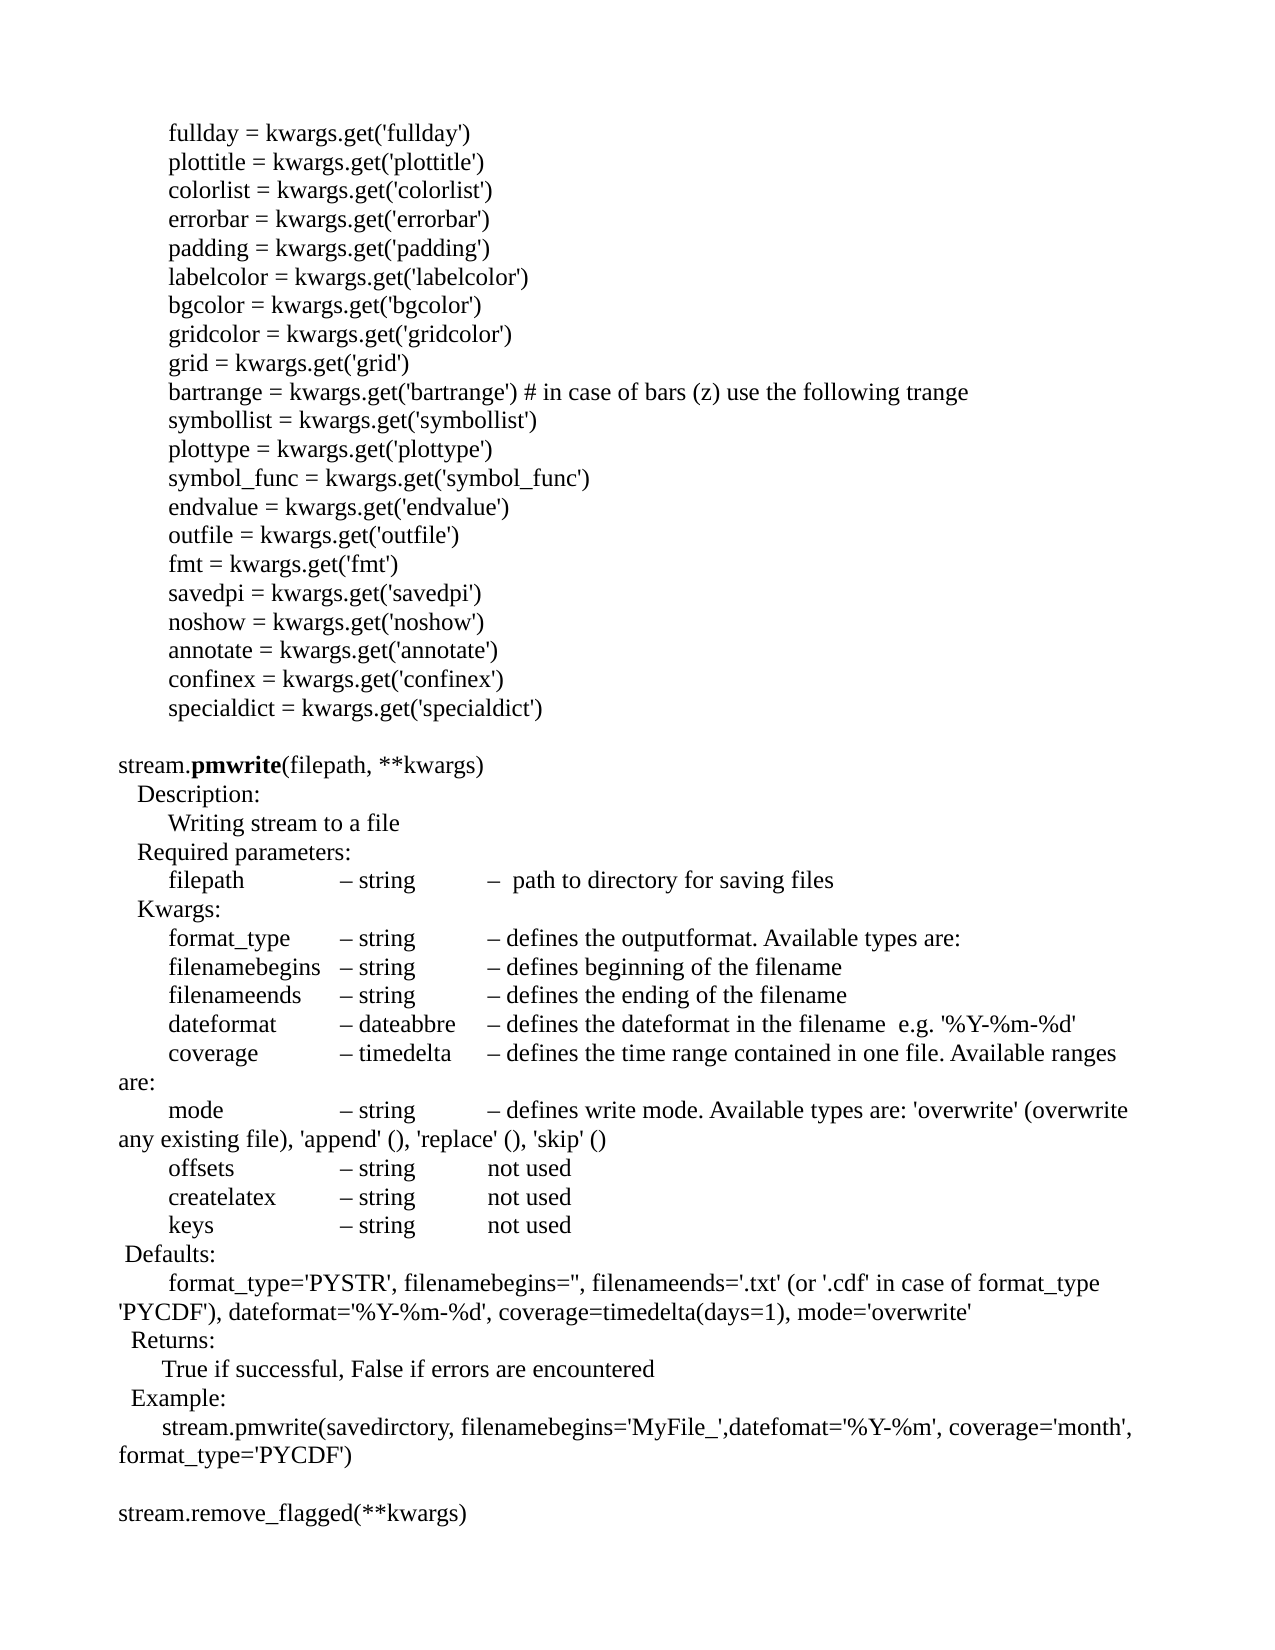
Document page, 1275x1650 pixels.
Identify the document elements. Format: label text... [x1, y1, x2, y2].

text plottype = kwargs.get('plottype') [118, 434, 1157, 463]
text savedpi = kwargs.get('savedpi') [118, 578, 1157, 607]
text stream.pmwrite(filepath, **kwargs) [118, 751, 1157, 779]
text bartrange = kwargs.get('bartrange') # in case of bars (z) use the following trange [118, 377, 1157, 406]
text annotate = kwargs.get('annotate') [118, 636, 1157, 664]
text filepath – string – path to directory for saving files [118, 866, 1157, 894]
text outfile = kwargs.get('outfile') [118, 521, 1157, 549]
text keys – string not used [118, 1211, 1157, 1239]
text mode – string – defines write mode. Available types are: 'overwrite' (overwrite any existing file), 'append' (), 'replace' (), 'skip' () [118, 1096, 1157, 1153]
text colorlist = kwargs.get('colorlist') [118, 176, 1157, 204]
text fullday = kwargs.get('fullday') [118, 118, 1157, 147]
text stream.pmwrite(savedirctory, filenamebegins='MyFile_',datefomat='%Y-%m', coverage='month', format_type='PYCDF') [118, 1412, 1157, 1469]
text gridcolor = kwargs.get('gridcolor') [118, 319, 1157, 348]
text format_type='PYSTR', filenamebegins='', filenameends='.txt' (or '.cdf' in case of format_type 'PYCDF'), dateformat='%Y-%m-%d', coverage=timedelta(days=1), mode='overwrite' [118, 1268, 1157, 1326]
text Description: [118, 779, 1157, 808]
text Required parameters: [118, 837, 1157, 866]
text offsets – string not used [118, 1153, 1157, 1182]
text plottitle = kwargs.get('plottitle') [118, 147, 1157, 176]
text labelcolor = kwargs.get('labelcolor') [118, 262, 1157, 291]
text Kwargs: [118, 894, 1157, 923]
text filenameends – string – defines the ending of the filename [118, 981, 1157, 1009]
text confinex = kwargs.get('confinex') [118, 664, 1157, 693]
text fmt = kwargs.get('fmt') [118, 549, 1157, 578]
text dateformat – dateabbre – defines the dateformat in the filename e.g. '%Y-%m-%d' [118, 1009, 1157, 1038]
text Example: [118, 1383, 1157, 1412]
text Writing stream to a file [118, 808, 1157, 837]
text format_type – string – defines the outputformat. Available types are: [118, 923, 1157, 952]
text stream.remove_flagged(**kwargs) [118, 1498, 1157, 1527]
text symbol_func = kwargs.get('symbol_func') [118, 463, 1157, 492]
text Returns: [118, 1326, 1157, 1354]
text filenamebegins – string – defines beginning of the filename [118, 952, 1157, 981]
text specialdict = kwargs.get('specialdict') [118, 693, 1157, 722]
text noshow = kwargs.get('noshow') [118, 607, 1157, 636]
text grid = kwargs.get('grid') [118, 348, 1157, 377]
text createlatex – string not used [118, 1182, 1157, 1211]
text errorbar = kwargs.get('errorbar') [118, 204, 1157, 233]
text True if successful, False if errors are encountered [118, 1354, 1157, 1383]
text symbollist = kwargs.get('symbollist') [118, 406, 1157, 434]
text coverage – timedelta – defines the time range contained in one file. Available ranges are: [118, 1038, 1157, 1096]
text endvalue = kwargs.get('endvalue') [118, 492, 1157, 521]
text Defaults: [118, 1239, 1157, 1268]
text bgcolor = kwargs.get('bgcolor') [118, 291, 1157, 319]
text padding = kwargs.get('padding') [118, 233, 1157, 262]
